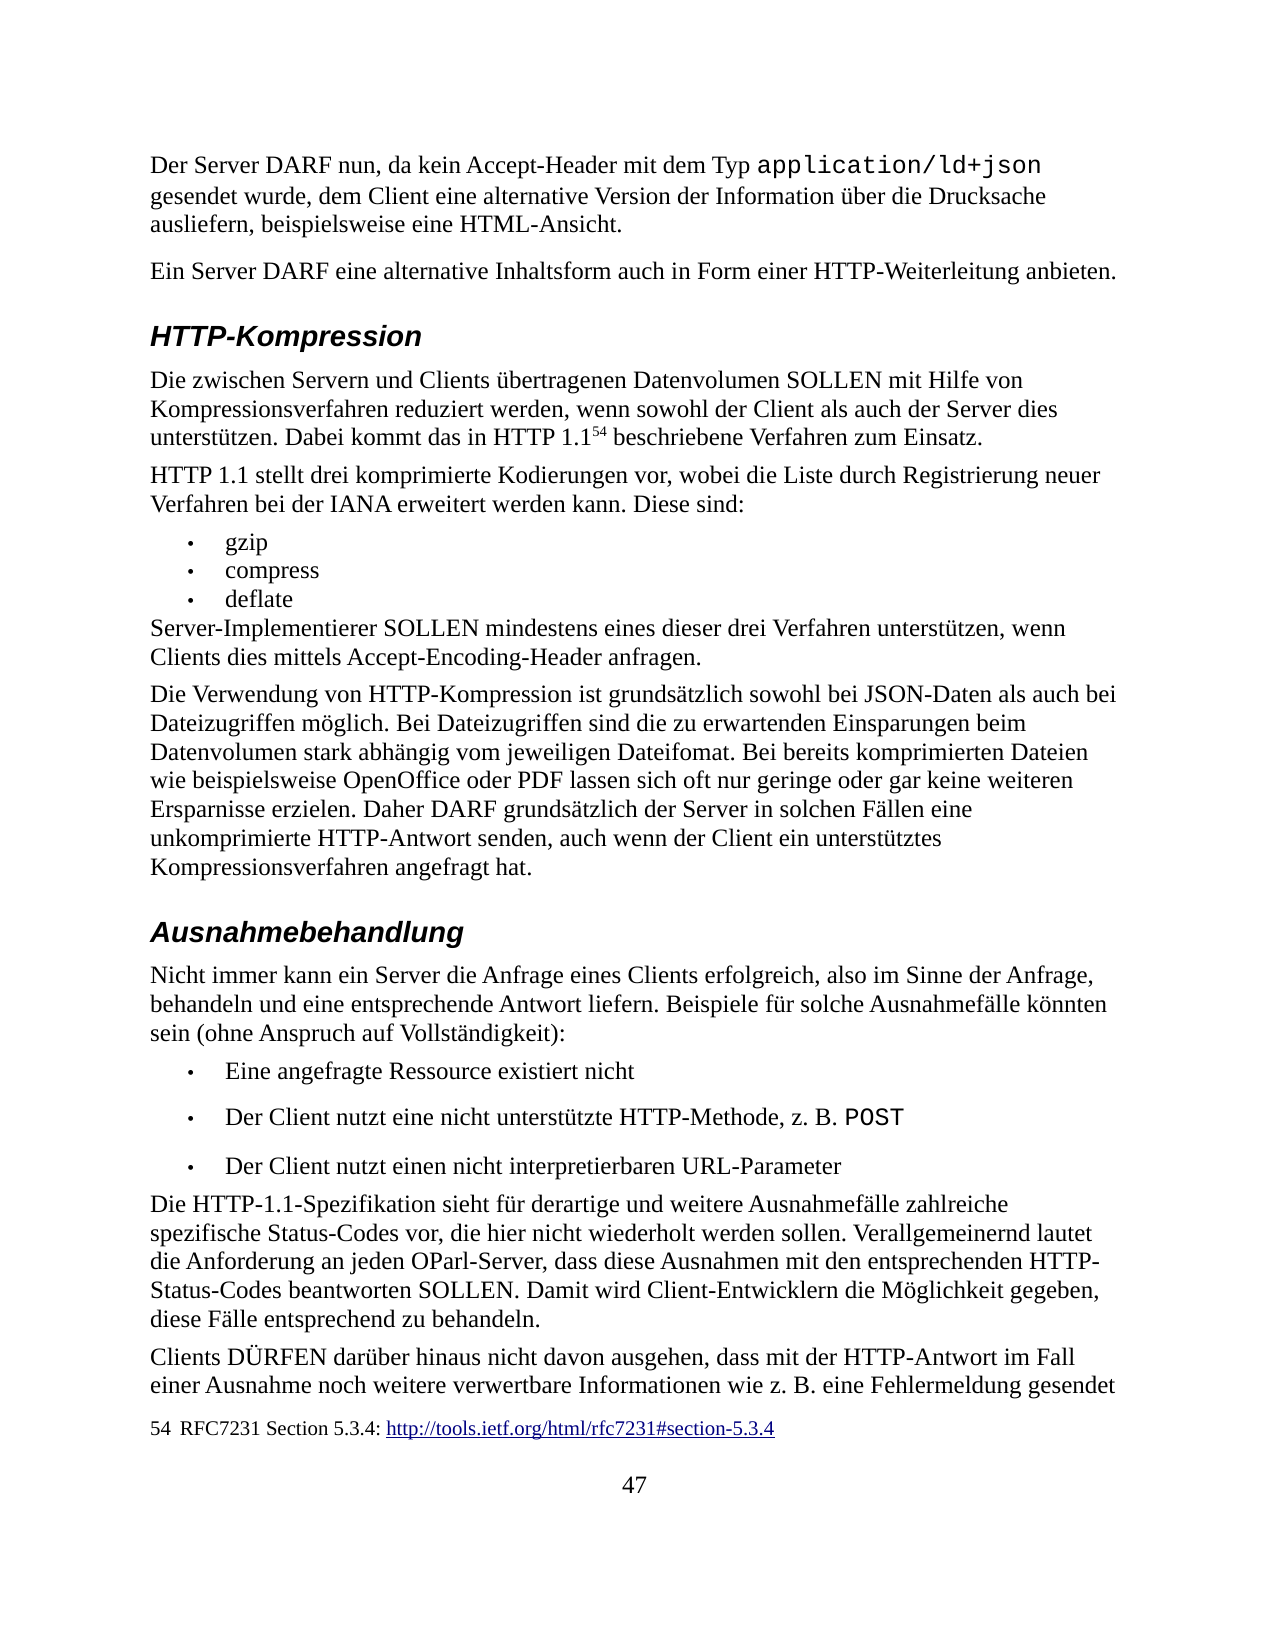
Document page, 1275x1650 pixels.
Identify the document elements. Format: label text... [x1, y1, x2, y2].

list deflate [187, 584, 1125, 613]
text RFC7231 Section 5.3.4: http://tools.ietf.org/html/rfc7231#section-5.3.4 [150, 1416, 1125, 1440]
text Ein Server DARF eine alternative Inhaltsform auch in Form einer HTTP-Weiterleitung anbieten. [150, 256, 1125, 285]
text Der Server DARF nun, da kein Accept-Header mit dem Typ application/ld+json gesendet wurde, dem Client eine alternative Version der Information über die Drucksache ausliefern, beispielsweise eine HTML-Ansicht. [150, 150, 1125, 238]
list gzip [187, 527, 1125, 555]
text Nicht immer kann ein Server die Anfrage eines Clients erfolgreich, also im Sinne der Anfrage, behandeln und eine entsprechende Antwort liefern. Beispiele für solche Ausnahmefälle könnten sein (ohne Anspruch auf Vollständigkeit): [150, 961, 1125, 1047]
text Die zwischen Servern und Clients übertragenen Datenvolumen SOLLEN mit Hilfe von Kompressionsverfahren reduziert werden, wenn sowohl der Client als auch der Server dies unterstützen. Dabei kommt das in HTTP 1.1 beschriebene Verfahren zum Einsatz. [150, 365, 1125, 451]
text Die Verwendung von HTTP-Kompression ist grundsätzlich sowohl bei JSON-Daten als auch bei Dateizugriffen möglich. Bei Dateizugriffen sind die zu erwartenden Einsparungen beim Datenvolumen stark abhängig vom jeweiligen Dateifomat. Bei bereits komprimierten Dateien wie beispielsweise OpenOffice oder PDF lassen sich oft nur geringe oder gar keine weiteren Ersparnisse erzielen. Daher DARF grundsätzlich der Server in solchen Fällen eine unkomprimierte HTTP-Antwort senden, auch wenn der Client ein unterstütztes Kompressionsverfahren angefragt hat. [150, 679, 1125, 881]
subtitle Ausnahmebehandlung [150, 914, 1125, 948]
list Der Client nutzt eine nicht unterstützte HTTP-Methode, z. B. POST [187, 1102, 1125, 1133]
list Der Client nutzt einen nicht interpretierbaren URL-Parameter [187, 1151, 1125, 1180]
text Clients DÜRFEN darüber hinaus nicht davon ausgehen, dass mit der HTTP-Antwort im Fall einer Ausnahme noch weitere verwertbare Informationen wie z. B. eine Fehlermeldung gesendet [150, 1342, 1125, 1399]
text HTTP 1.1 stellt drei komprimierte Kodierungen vor, wobei die Liste durch Registrierung neuer Verfahren bei der IANA erweitert werden kann. Diese sind: [150, 460, 1125, 518]
text Die HTTP-1.1-Spezifikation sieht für derartige und weitere Ausnahmefälle zahlreiche spezifische Status-Codes vor, die hier nicht wiederholt werden sollen. Verallgemeinernd lautet die Anforderung an jeden OParl-Server, dass diese Ausnahmen mit den entsprechenden HTTP-Status-Codes beantworten SOLLEN. Damit wird Client-Entwicklern die Möglichkeit gegeben, diese Fälle entsprechend zu behandeln. [150, 1189, 1125, 1333]
list compress [187, 555, 1125, 584]
list Eine angefragte Ressource existiert nicht [187, 1056, 1125, 1084]
subtitle HTTP-Kompression [150, 319, 1125, 352]
text Server-Implementierer SOLLEN mindestens eines dieser drei Verfahren unterstützen, wenn Clients dies mittels Accept-Encoding-Header anfragen. [150, 613, 1125, 670]
